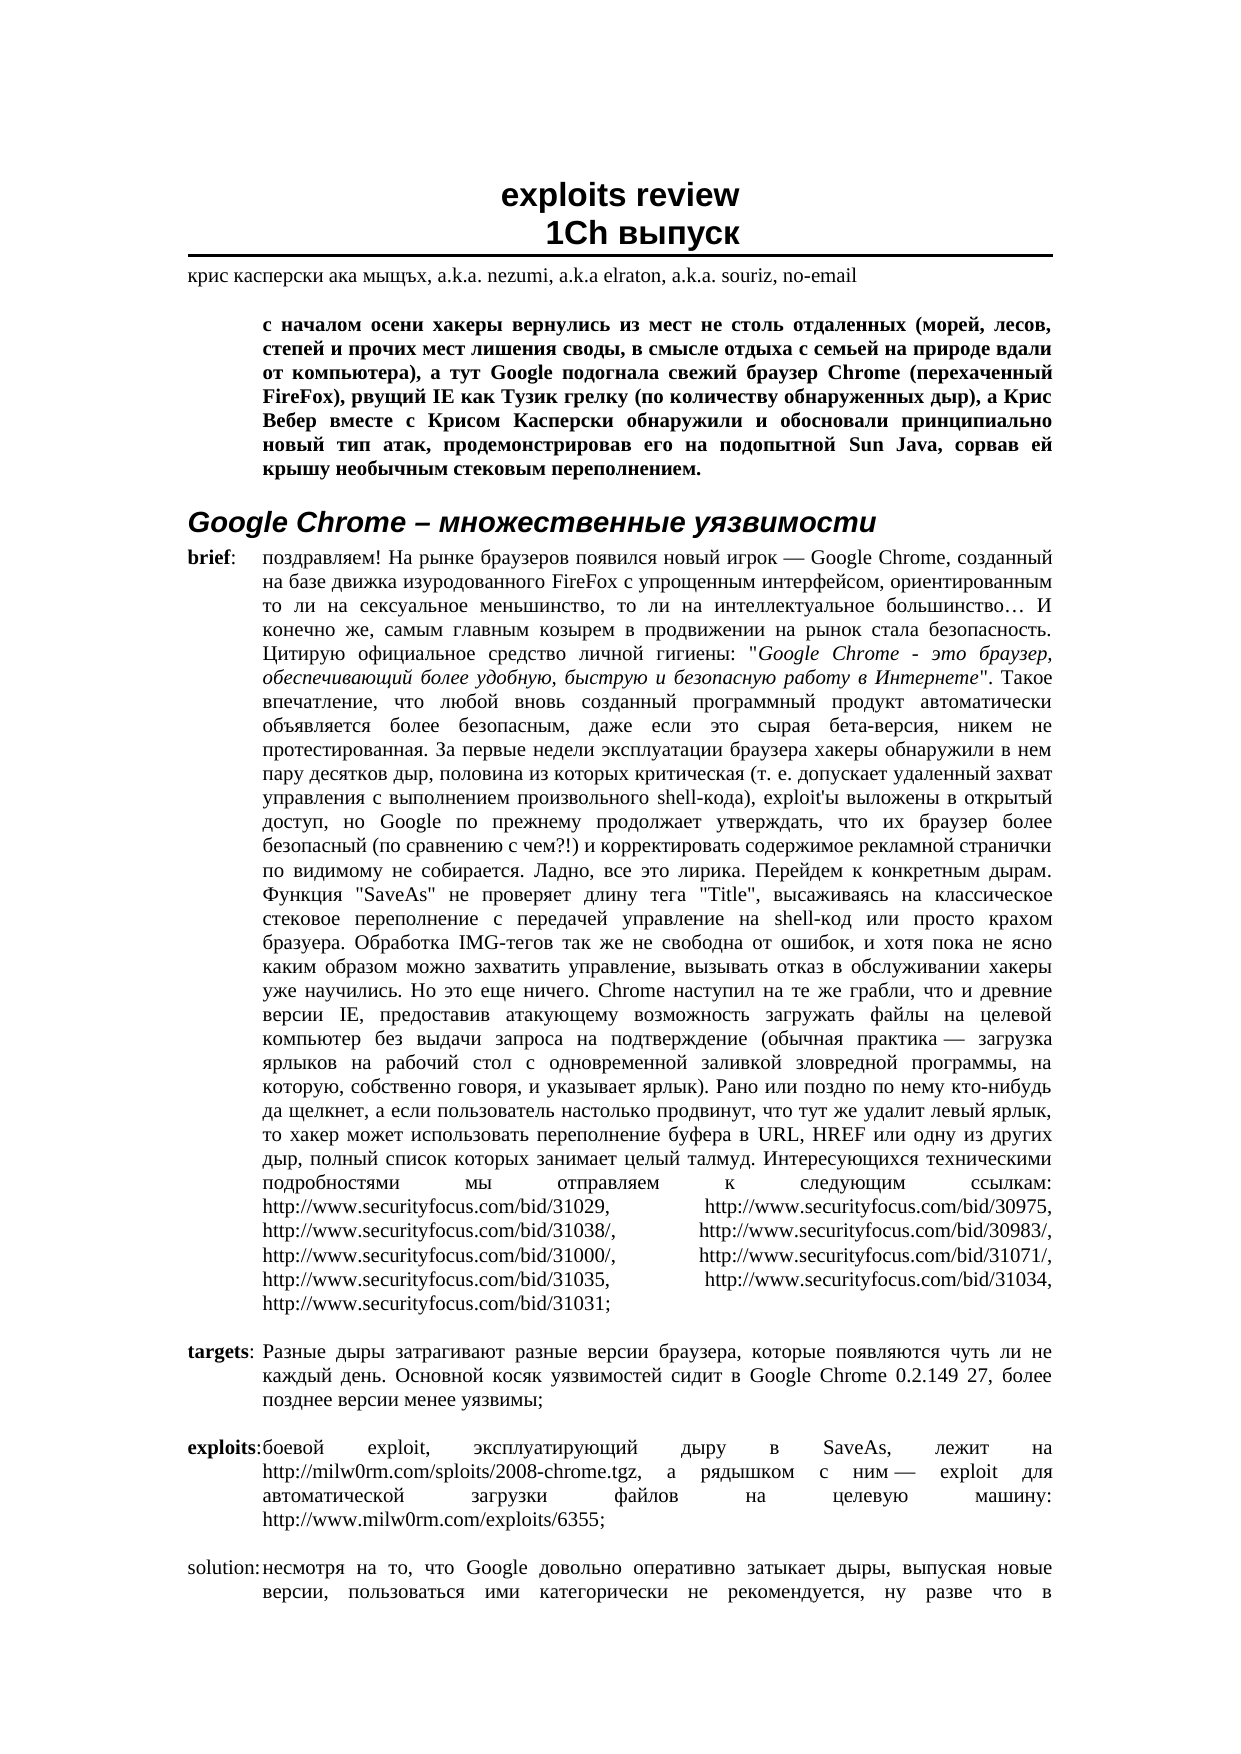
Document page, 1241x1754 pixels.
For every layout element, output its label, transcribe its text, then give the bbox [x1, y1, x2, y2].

subtitle exploits review 1Ch выпуск [187, 175, 1053, 257]
text с началом осени хакеры вернулись из мест не столь отдаленных (морей, лесов, степей и прочих мест лишения своды, в смысле отдыха с семьей на природе вдали от компьютера), а тут Google подогнала свежий браузер Chrome (перехаченный FireFox), рвущий IE как Тузик грелку (по количеству обнаруженных дыр), а Крис Вебер вместе с Крисом Касперски обнаружили и обосновали принципиально новый тип атак, продемонстрировав его на подопытной Sun Java, сорвав ей крышу необычным стековым переполнением. [262, 311, 1053, 480]
text targets: Разные дыры затрагивают разные версии браузера, которые появляются чуть ли не каждый день. Основной косяк уязвимостей сидит в Google Chrome 0.2.149 27, более позднее версии менее уязвимы; [187, 1339, 1053, 1411]
text exploits: боевой exploit, эксплуатирующий дыру в SaveAs, лежит на http://milw0rm.com/sploits/2008-chrome.tgz, а рядышком с ним — exploit для автоматической загрузки файлов на целевую машину: http://www.milw0rm.com/exploits/6355; [187, 1435, 1053, 1531]
text brief: поздравляем! На рынке браузеров появился новый игрок — Google Chrome, созданный на базе движка изуродованного FireFox с упрощенным интерфейсом, ориентированным то ли на сексуальное меньшинство, то ли на интеллектуальное большинство… И конечно же, самым главным козырем в продвижении на рынок стала безопасность. Цитирую официальное средство личной гигиены: "Google Chrome - это браузер, обеспечивающий более удобную, быструю и безопасную работу в Интернете". Такое впечатление, что любой вновь созданный программный продукт автоматически объявляется более безопасным, даже если это сырая бета-версия, никем не протестированная. За первые недели эксплуатации браузера хакеры обнаружили в нем пару десятков дыр, половина из которых критическая (т. е. допускает удаленный захват управления с выполнением произвольного shell-кода), exploit'ы выложены в открытый доступ, но Google по прежнему продолжает утверждать, что их браузер более безопасный (по сравнению с чем?!) и корректировать содержимое рекламной странички по видимому не собирается. Ладно, все это лирика. Перейдем к конкретным дырам. Функция "SaveAs" не проверяет длину тега "Title", высаживаясь на классическое стековое переполнение с передачей управление на shell-код или просто крахом бразуера. Обработка IMG-тегов так же не свободна от ошибок, и хотя пока не ясно каким образом можно захватить управление, вызывать отказ в обслуживании хакеры уже научились. Но это еще ничего. Chrome наступил на те же грабли, что и древние версии IE, предоставив атакующему возможность загружать файлы на целевой компьютер без выдачи запроса на подтверждение (обычная практика — загрузка ярлыков на рабочий стол с одновременной заливкой зловредной программы, на которую, собственно говоря, и указывает ярлык). Рано или поздно по нему кто-нибудь да щелкнет, а если пользователь настолько продвинут, что тут же удалит левый ярлык, то хакер может использовать переполнение буфера в URL, HREF или одну из других дыр, полный список которых занимает целый талмуд. Интересующихся техническими подробностями мы отправляем к следующим ссылкам: http://www.securityfocus.com/bid/31029, http://www.securityfocus.com/bid/30975, http://www.securityfocus.com/bid/31038/, http://www.securityfocus.com/bid/30983/, http://www.securityfocus.com/bid/31000/, http://www.securityfocus.com/bid/31071/, http://www.securityfocus.com/bid/31035, http://www.securityfocus.com/bid/31034, http://www.securityfocus.com/bid/31031; [187, 545, 1053, 1315]
text крис касперски ака мыщъх, a.k.a. nezumi, a.k.a elraton, a.k.a. souriz, no-email [187, 263, 1053, 287]
text solution: несмотря на то, что Google довольно оперативно затыкает дыры, выпуская новые версии, пользоваться ими категорически не рекомендуется, ну разве что в [187, 1555, 1053, 1603]
subtitle Google Chrome – множественные уязвимости [187, 505, 1053, 538]
